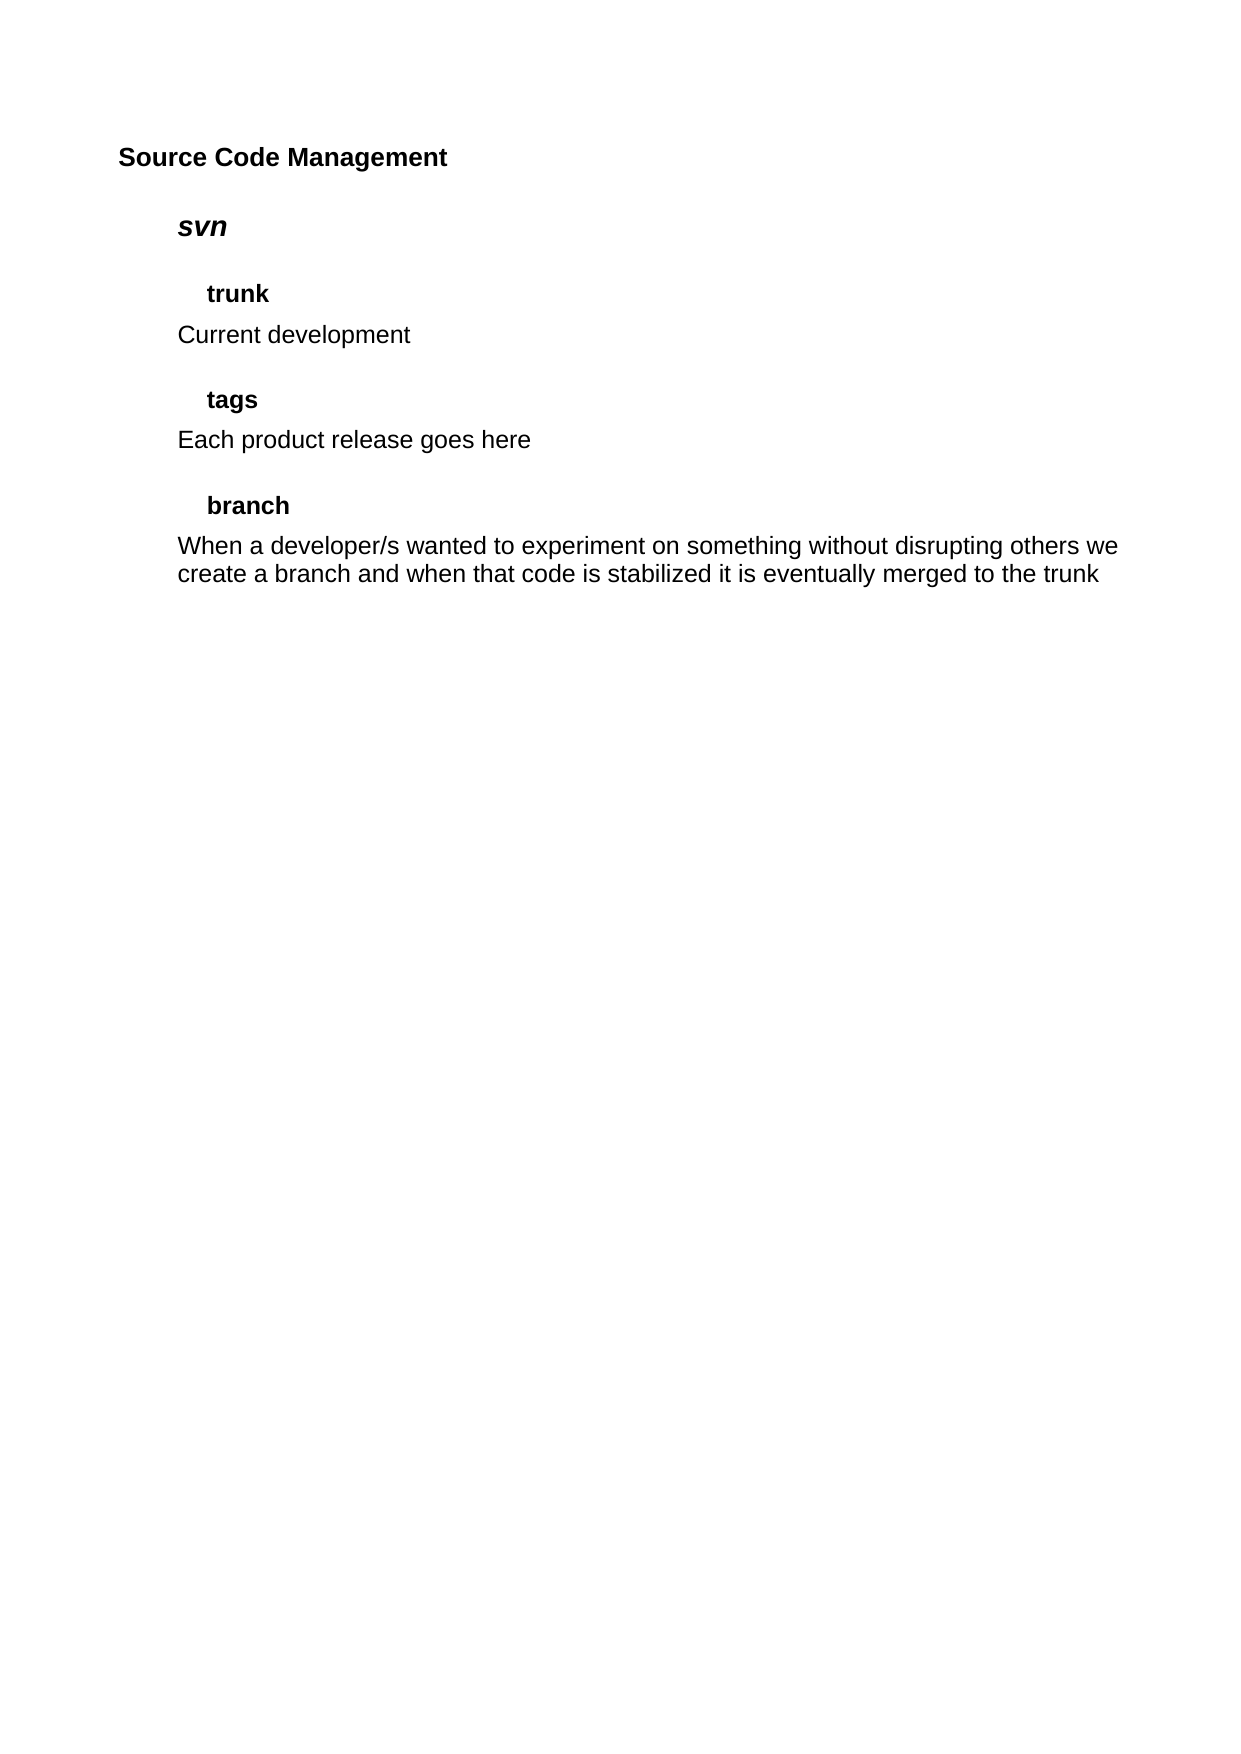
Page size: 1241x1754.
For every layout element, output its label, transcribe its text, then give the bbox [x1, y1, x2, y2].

subtitle tags [207, 386, 1122, 414]
subtitle trunk [207, 280, 1122, 308]
text Current development [177, 321, 1122, 348]
subtitle Source Code Management [118, 143, 1122, 172]
subtitle branch [207, 492, 1122, 520]
text When a developer/s wanted to experiment on something without disrupting others we create a branch and when that code is stabilized it is eventually merged to the trunk [177, 532, 1122, 588]
subtitle svn [177, 210, 1122, 243]
text Each product release goes here [177, 426, 1122, 454]
